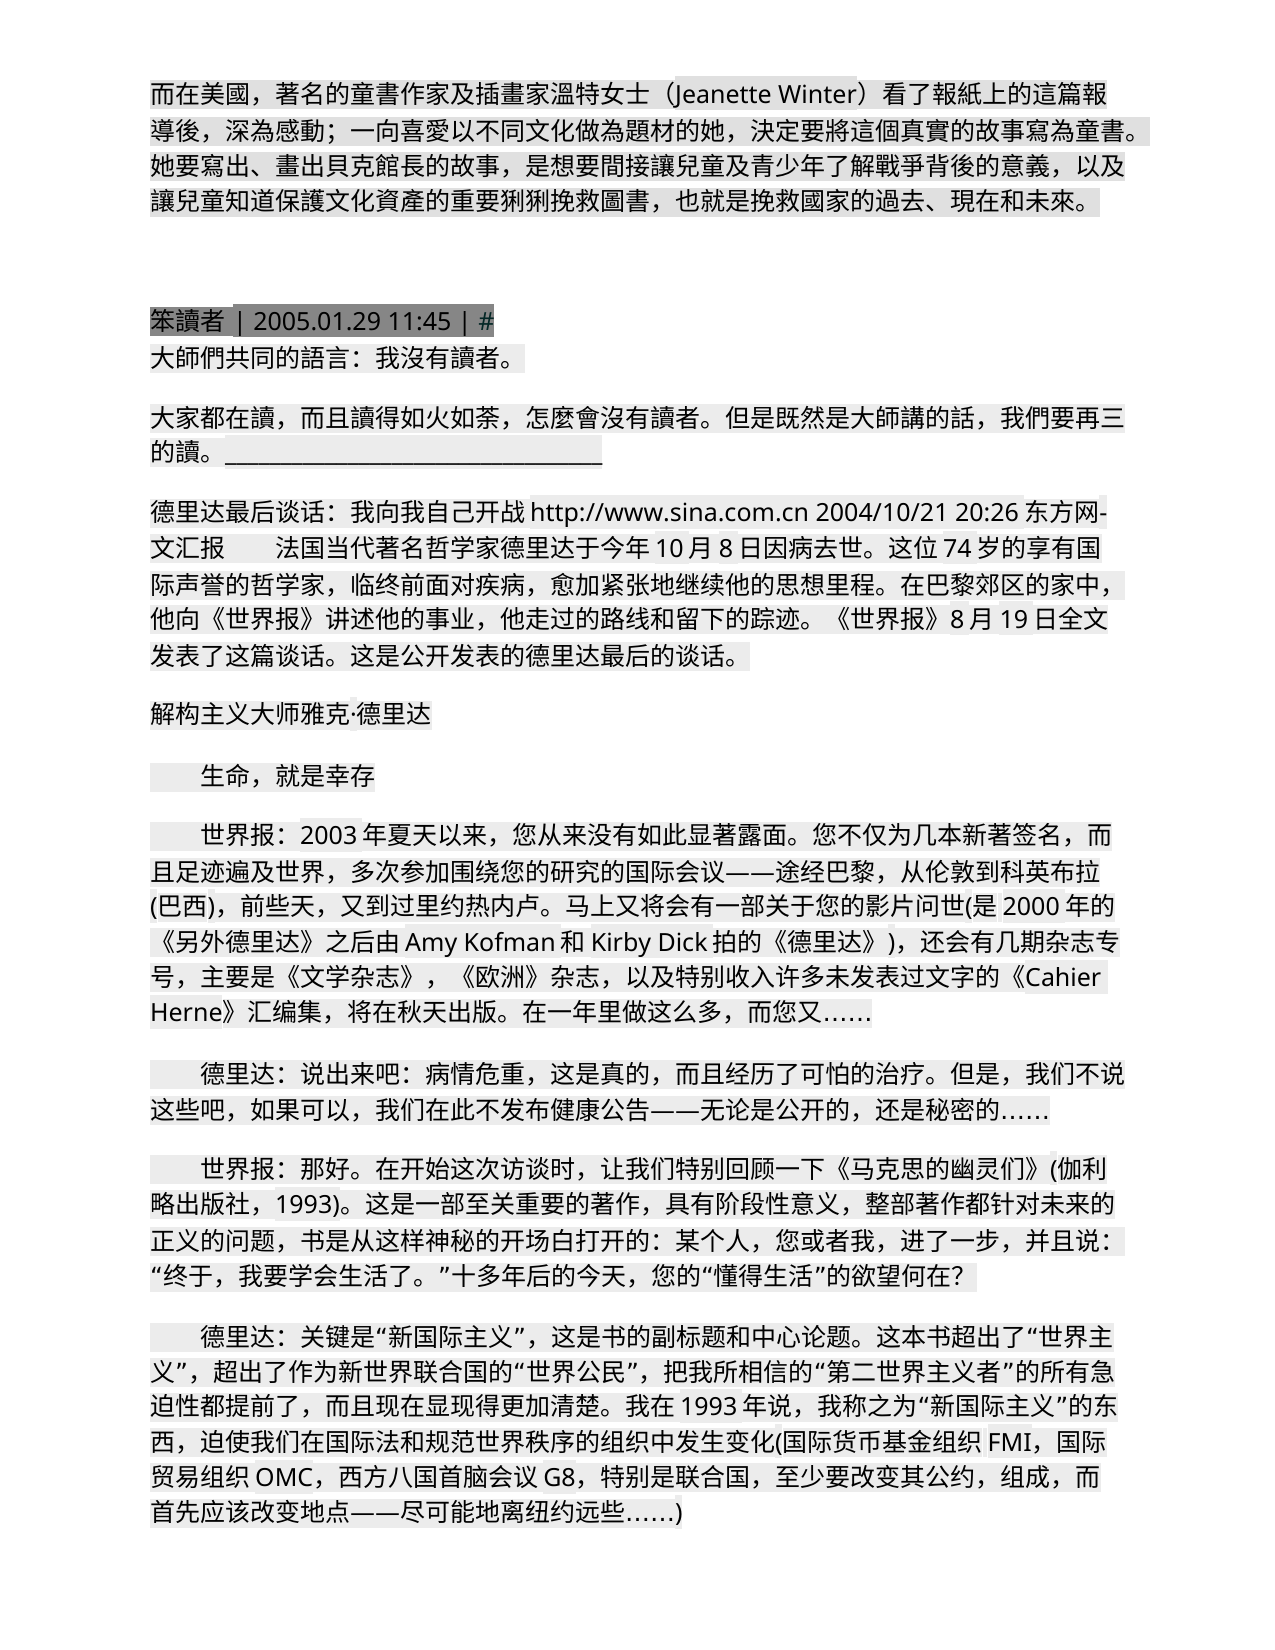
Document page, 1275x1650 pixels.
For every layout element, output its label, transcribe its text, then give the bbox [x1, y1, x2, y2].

text 德里达：关键是“新国际主义”，这是书的副标题和中心论题。这本书超出了“世界主义”，超出了作为新世界联合国的“世界公民”，把我所相信的“第二世界主义者”的所有急迫性都提前了，而且现在显现得更加清楚。我在1993年说，我称之为“新国际主义”的东西，迫使我们在国际法和规范世界秩序的组织中发生变化(国际货币基金组织FMI，国际贸易组织OMC，西方八国首脑会议G8，特别是联合国，至少要改变其公约，组成，而首先应该改变地点——尽可能地离纽约远些……) [150, 1317, 1125, 1529]
text 生命，就是幸存 [150, 756, 1125, 792]
text 世界报：那好。在开始这次访谈时，让我们特别回顾一下《马克思的幽灵们》(伽利略出版社，1993)。这是一部至关重要的著作，具有阶段性意义，整部著作都针对未来的正义的问题，书是从这样神秘的开场白打开的：某个人，您或者我，进了一步，并且说：“终于，我要学会生活了。”十多年后的今天，您的“懂得生活”的欲望何在？ [150, 1150, 1125, 1292]
text 大師們共同的語言：我沒有讀者。 [150, 337, 1125, 373]
text 德里达最后谈话：我向我自己开战http://www.sina.com.cn 2004/10/21 20:26东方网-文汇报 法国当代著名哲学家德里达于今年10月8日因病去世。这位74岁的享有国际声誉的哲学家，临终前面对疾病，愈加紧张地继续他的思想里程。在巴黎郊区的家中，他向《世界报》讲述他的事业，他走过的路线和留下的踪迹。《世界报》8月19日全文发表了这篇谈话。这是公开发表的德里达最后的谈话。 [150, 494, 1125, 671]
text 大家都在讀，而且讀得如火如荼，怎麼會沒有讀者。但是既然是大師講的話，我們要再三的讀。__________________________________ [150, 398, 1125, 469]
text 德里达：说出来吧：病情危重，这是真的，而且经历了可怕的治疗。但是，我们不说这些吧，如果可以，我们在此不发布健康公告——无论是公开的，还是秘密的…… [150, 1054, 1125, 1125]
text 笨讀者 | 2005.01.29 11:45 | # [150, 302, 1125, 337]
text 而在美國，著名的童書作家及插畫家溫特女士（Jeanette Winter）看了報紙上的這篇報導後，深為感動；一向喜愛以不同文化做為題材的她，決定要將這個真實的故事寫為童書。她要寫出、畫出貝克館長的故事，是想要間接讓兒童及青少年了解戰爭背後的意義，以及讓兒童知道保護文化資產的重要猁猁挽救圖書，也就是挽救國家的過去、現在和未來。 [150, 75, 1125, 217]
text 世界报：2003年夏天以来，您从来没有如此显著露面。您不仅为几本新著签名，而且足迹遍及世界，多次参加围绕您的研究的国际会议——途经巴黎，从伦敦到科英布拉(巴西)，前些天，又到过里约热内卢。马上又将会有一部关于您的影片问世(是2000年的《另外德里达》之后由Amy Kofman和Kirby Dick拍的《德里达》)，还会有几期杂志专号，主要是《文学杂志》，《欧洲》杂志，以及特别收入许多未发表过文字的《Cahier Herne》汇编集，将在秋天出版。在一年里做这么多，而您又…… [150, 817, 1125, 1029]
text 解构主义大师雅克·德里达 [150, 696, 1125, 731]
